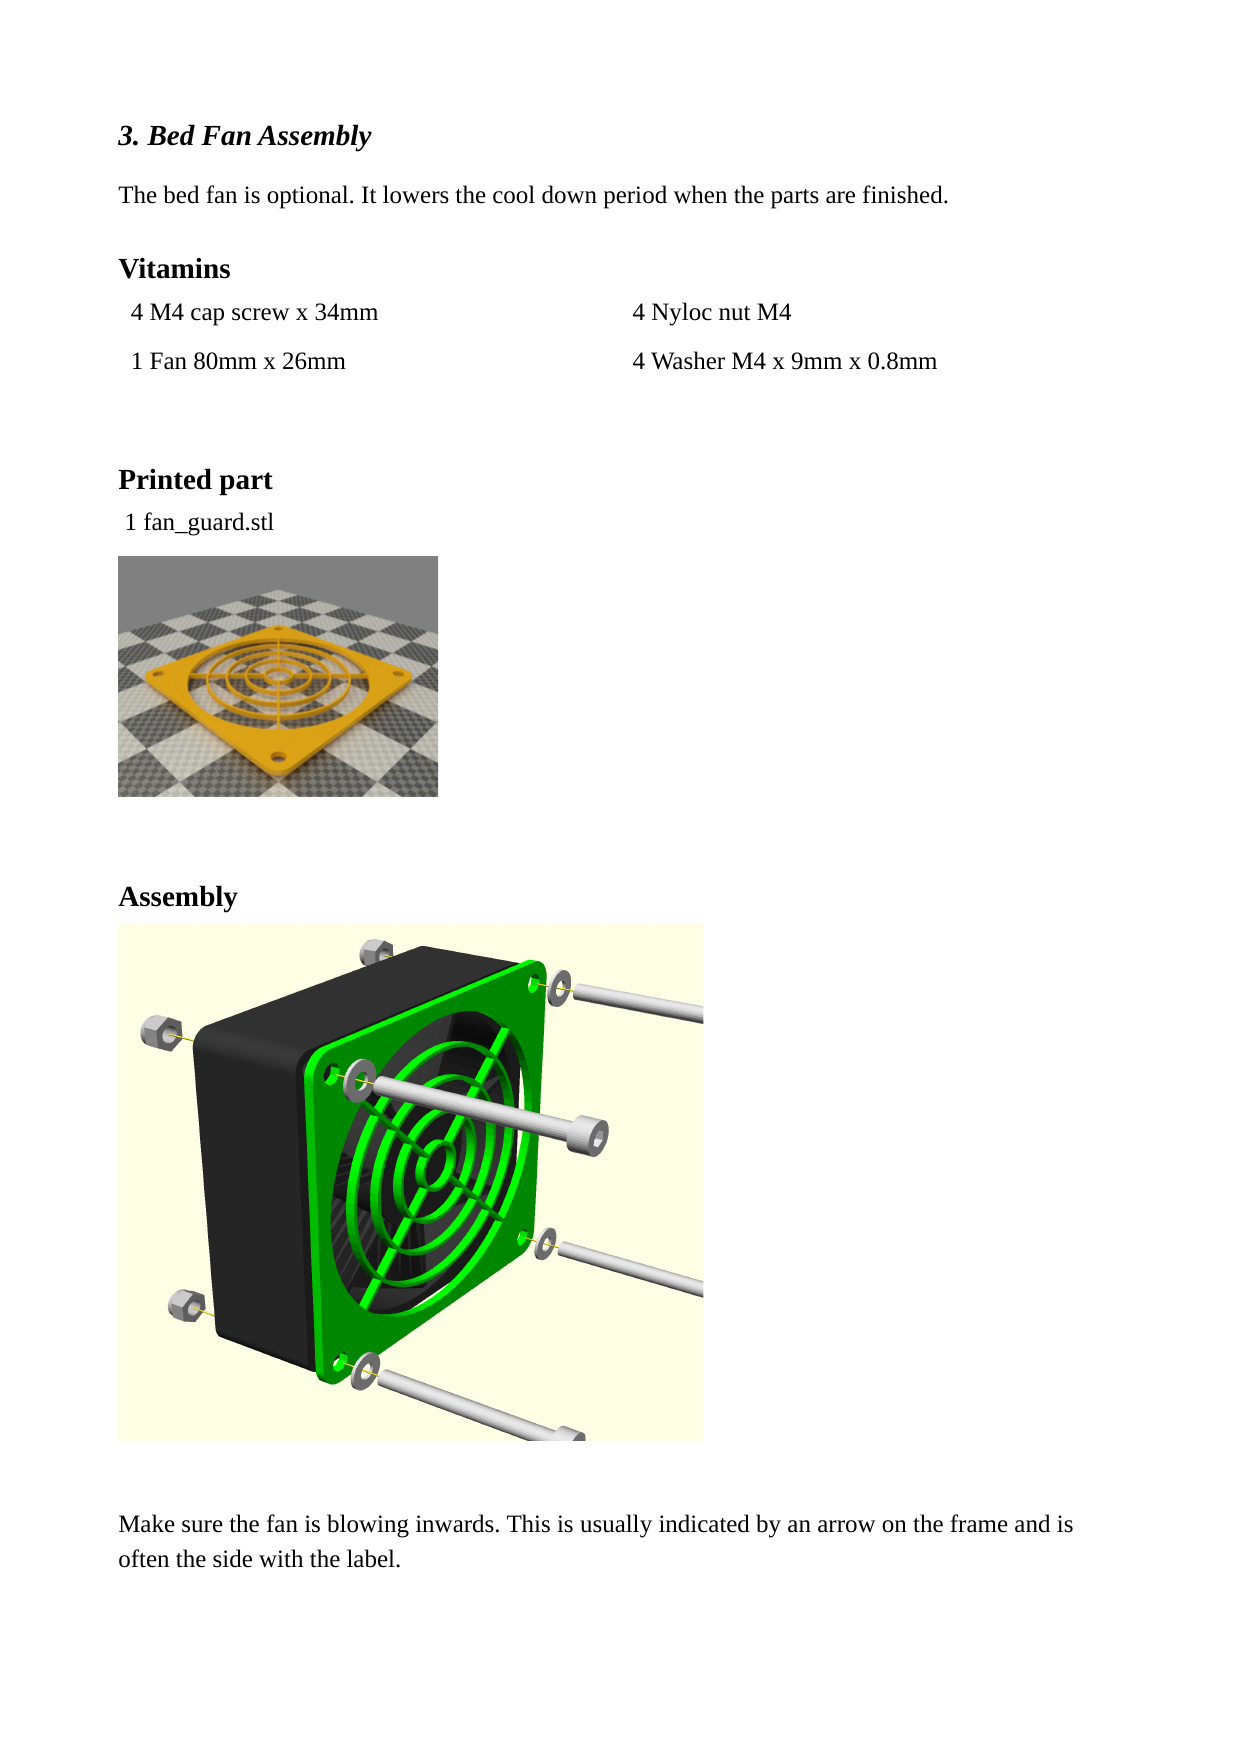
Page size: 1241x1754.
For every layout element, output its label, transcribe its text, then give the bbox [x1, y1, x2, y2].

table_header 1 fan_guard.stl [118, 508, 620, 811]
list The bed fan is optional. It lowers the cool down period when the parts are finished. [118, 180, 1122, 209]
subtitle 3. Bed Fan Assembly [118, 118, 1122, 152]
table_header [620, 508, 1122, 811]
picture [118, 556, 439, 797]
subtitle Assembly [118, 879, 1122, 912]
text Make sure the fan is blowing inwards. This is usually indicated by an arrow on the frame and is often the side with the label. [118, 1509, 1122, 1573]
subtitle Vitamins [118, 251, 1122, 285]
subtitle Printed part [118, 462, 1122, 496]
table_header 4 M4 cap screw x 34mm 1 Fan 80mm x 26mm [118, 297, 620, 389]
picture [118, 924, 704, 1441]
table_header 4 Nyloc nut M4 4 Washer M4 x 9mm x 0.8mm [620, 297, 1122, 389]
